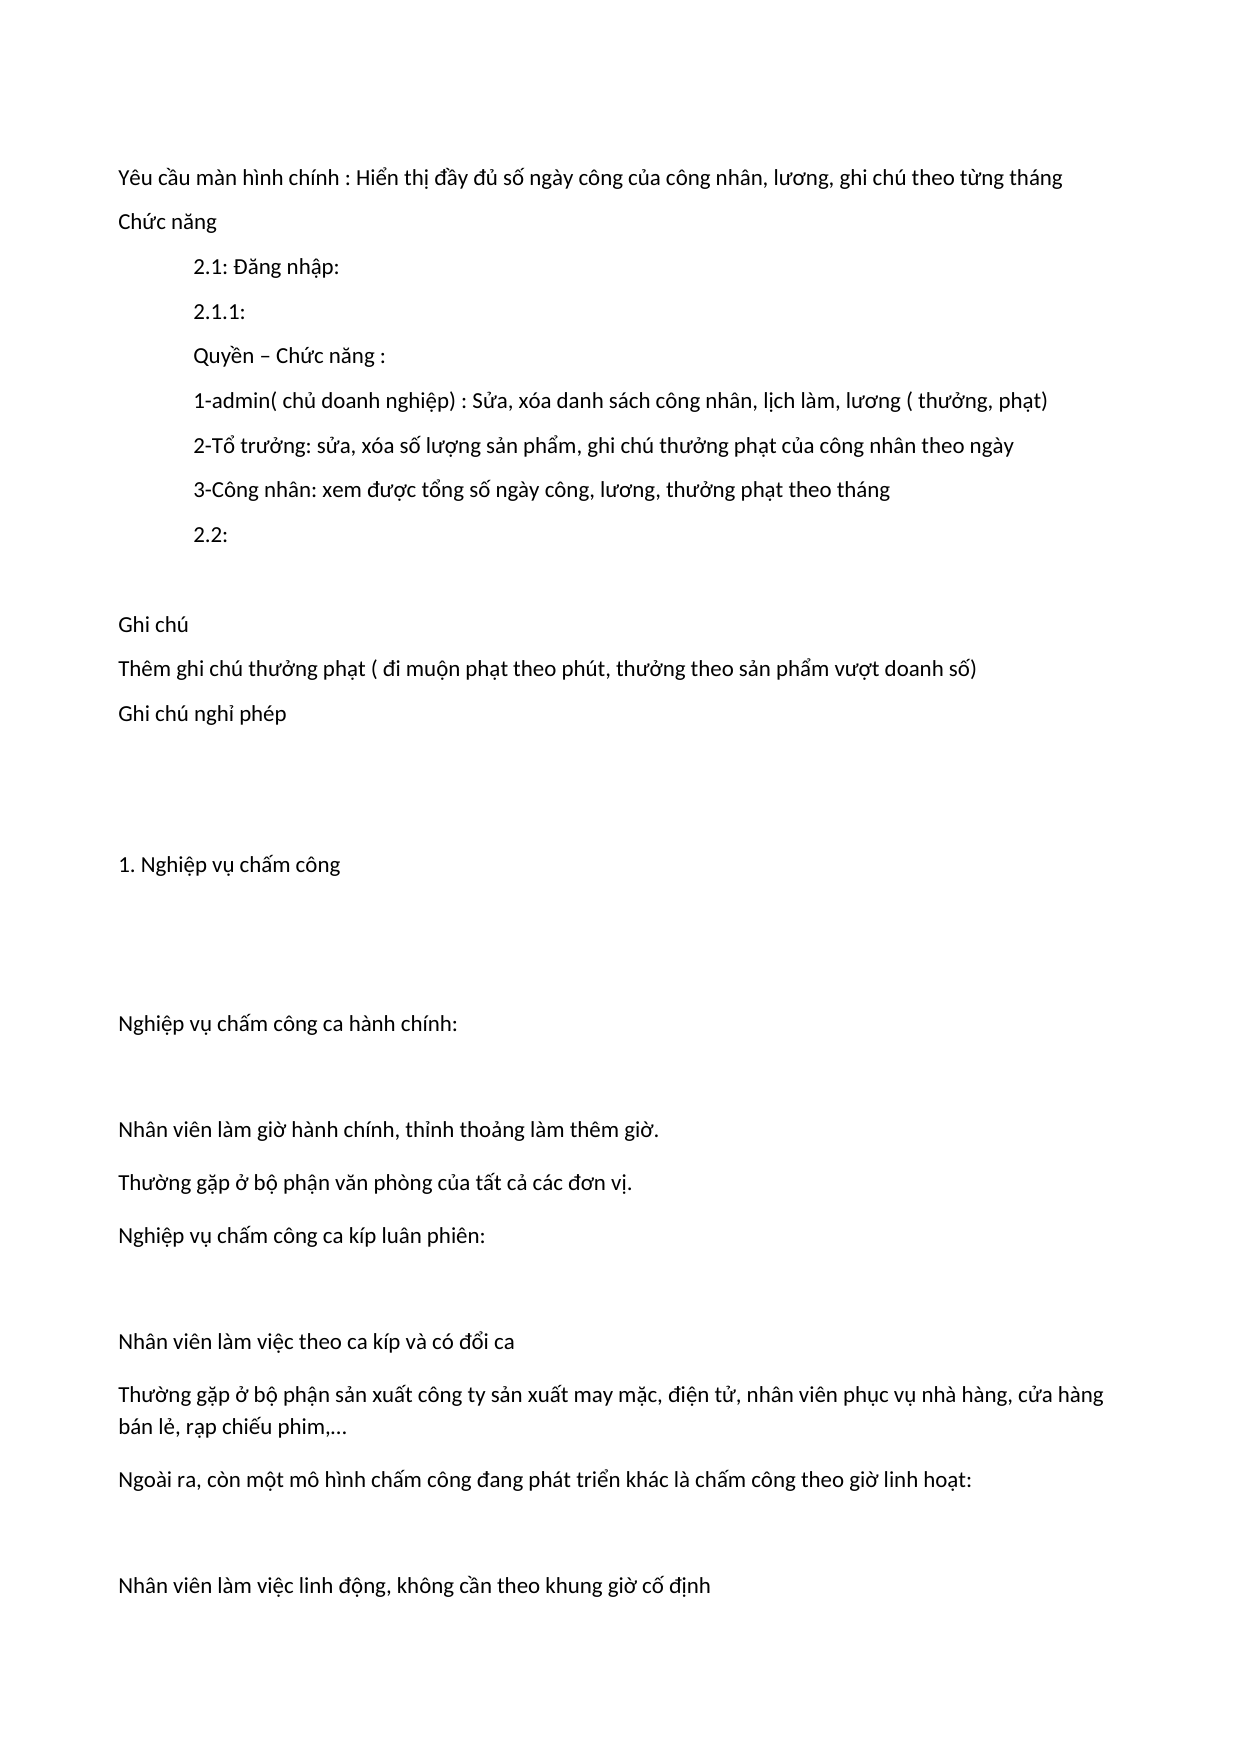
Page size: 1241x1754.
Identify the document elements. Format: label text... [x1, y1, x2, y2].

text Nhân viên làm việc linh động, không cần theo khung giờ cố định [118, 1571, 1122, 1599]
text Yêu cầu màn hình chính : Hiển thị đầy đủ số ngày công của công nhân, lương, ghi chú theo từng tháng [118, 163, 1122, 191]
text Chức năng [118, 207, 1122, 236]
text Ghi chú nghỉ phép [118, 699, 1122, 727]
text Nhân viên làm giờ hành chính, thỉnh thoảng làm thêm giờ. [118, 1115, 1122, 1143]
text 2.1.1: [193, 297, 1122, 325]
text Thêm ghi chú thưởng phạt ( đi muộn phạt theo phút, thưởng theo sản phẩm vượt doanh số) [118, 654, 1122, 682]
text Nghiệp vụ chấm công ca kíp luân phiên: [118, 1221, 1122, 1249]
text 1-admin( chủ doanh nghiệp) : Sửa, xóa danh sách công nhân, lịch làm, lương ( thưởng, phạt) [193, 386, 1122, 414]
text 2-Tổ trưởng: sửa, xóa số lượng sản phẩm, ghi chú thưởng phạt của công nhân theo ngày [193, 431, 1122, 459]
text Thường gặp ở bộ phận sản xuất công ty sản xuất may mặc, điện tử, nhân viên phục vụ nhà hàng, cửa hàng bán lẻ, rạp chiếu phim,… [118, 1380, 1122, 1440]
text 2.2: [193, 520, 1122, 548]
text Ngoài ra, còn một mô hình chấm công đang phát triển khác là chấm công theo giờ linh hoạt: [118, 1465, 1122, 1493]
text Quyền – Chức năng : [193, 342, 1122, 369]
text Ghi chú [118, 610, 1122, 638]
text 1. Nghiệp vụ chấm công [118, 850, 1122, 878]
text Thường gặp ở bộ phận văn phòng của tất cả các đơn vị. [118, 1168, 1122, 1196]
text 3-Công nhân: xem được tổng số ngày công, lương, thưởng phạt theo tháng [193, 476, 1122, 504]
text Nhân viên làm việc theo ca kíp và có đổi ca [118, 1327, 1122, 1355]
text Nghiệp vụ chấm công ca hành chính: [118, 1009, 1122, 1037]
text 2.1: Đăng nhập: [193, 252, 1122, 280]
